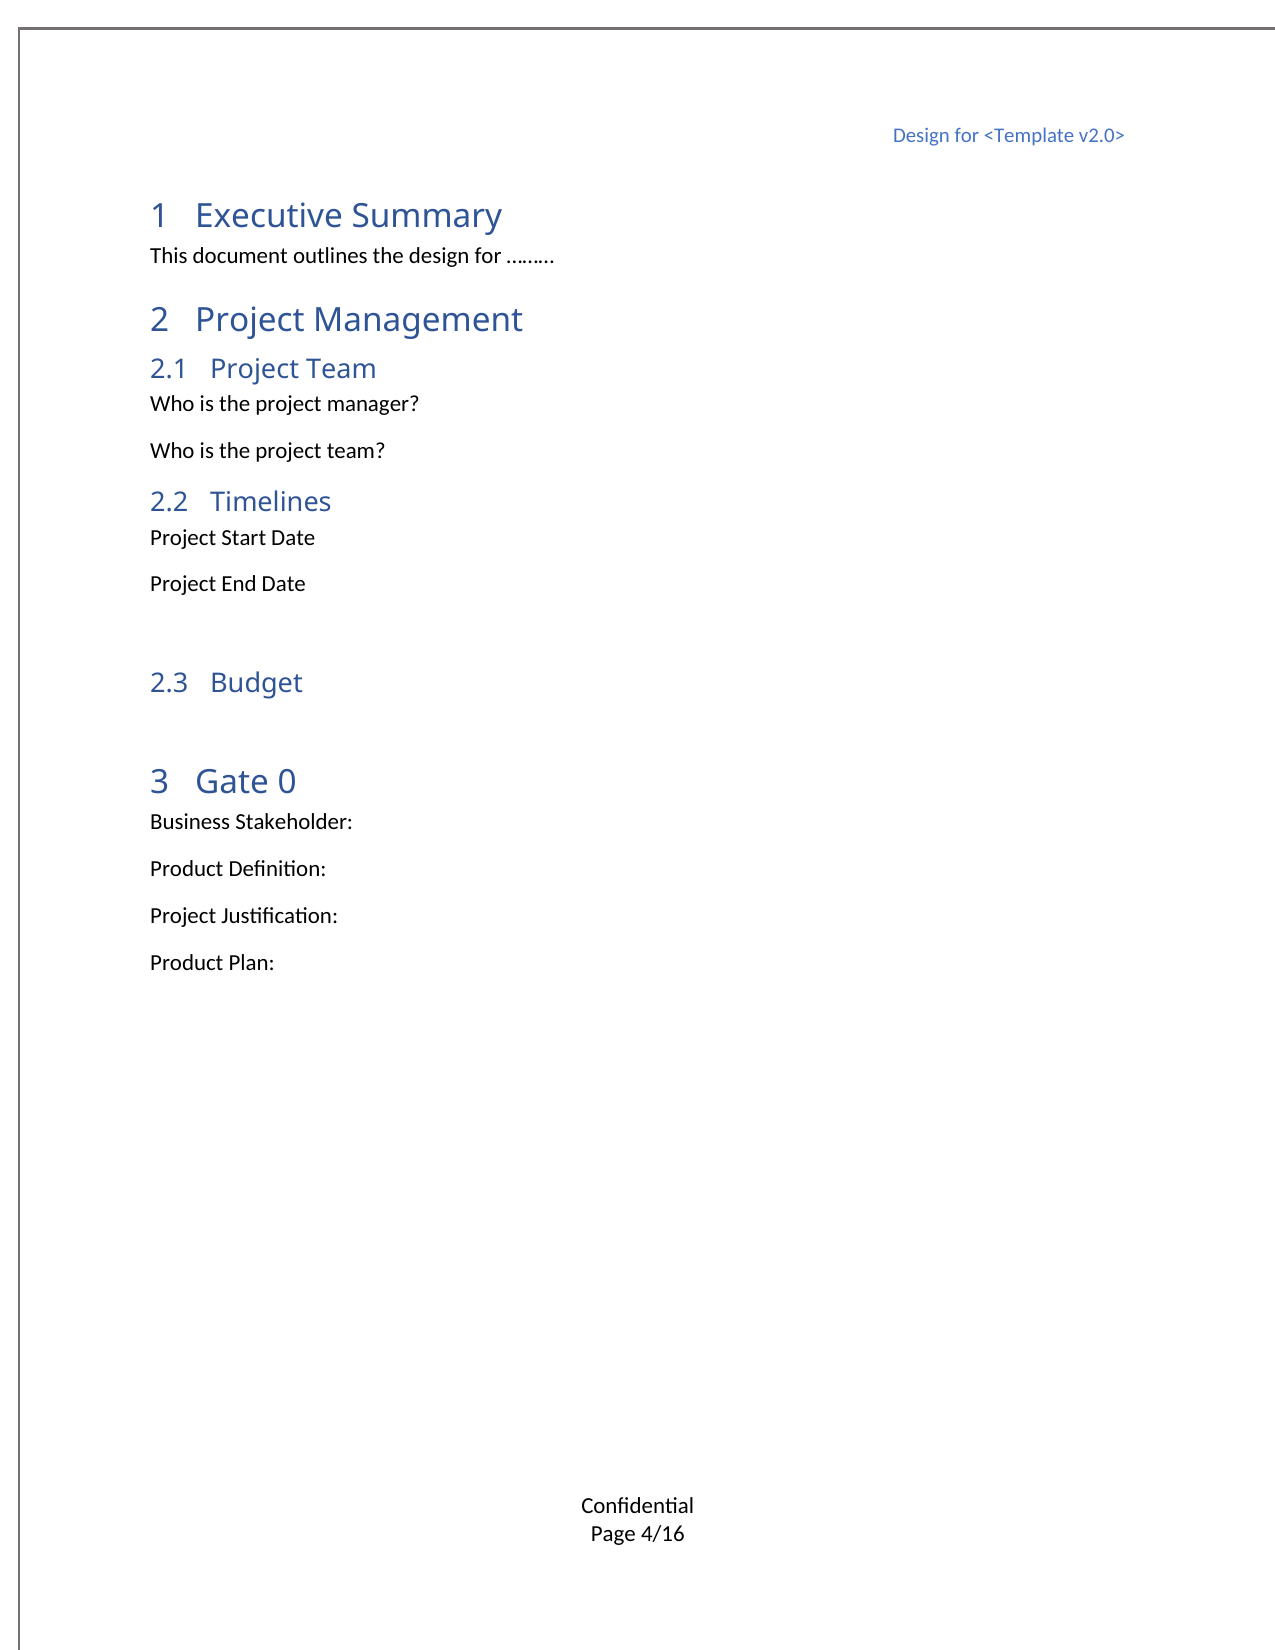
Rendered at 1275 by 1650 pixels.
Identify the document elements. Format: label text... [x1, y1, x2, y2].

subtitle Timelines [150, 483, 1125, 520]
subtitle Executive Summary [150, 192, 1125, 237]
text Business Stakeholder: [150, 807, 1125, 835]
text Product Plan: [150, 948, 1125, 976]
subtitle Project Team [150, 349, 1125, 386]
text Project End Date [150, 569, 1125, 598]
subtitle Project Management [150, 296, 1125, 342]
text This document outlines the design for ……… [150, 241, 1125, 269]
subtitle Gate 0 [150, 758, 1125, 804]
subtitle Budget [150, 663, 1125, 700]
text Product Definition: [150, 854, 1125, 882]
text Who is the project team? [150, 436, 1125, 464]
text Project Justification: [150, 901, 1125, 929]
text Who is the project manager? [150, 389, 1125, 417]
text Project Start Date [150, 523, 1125, 551]
